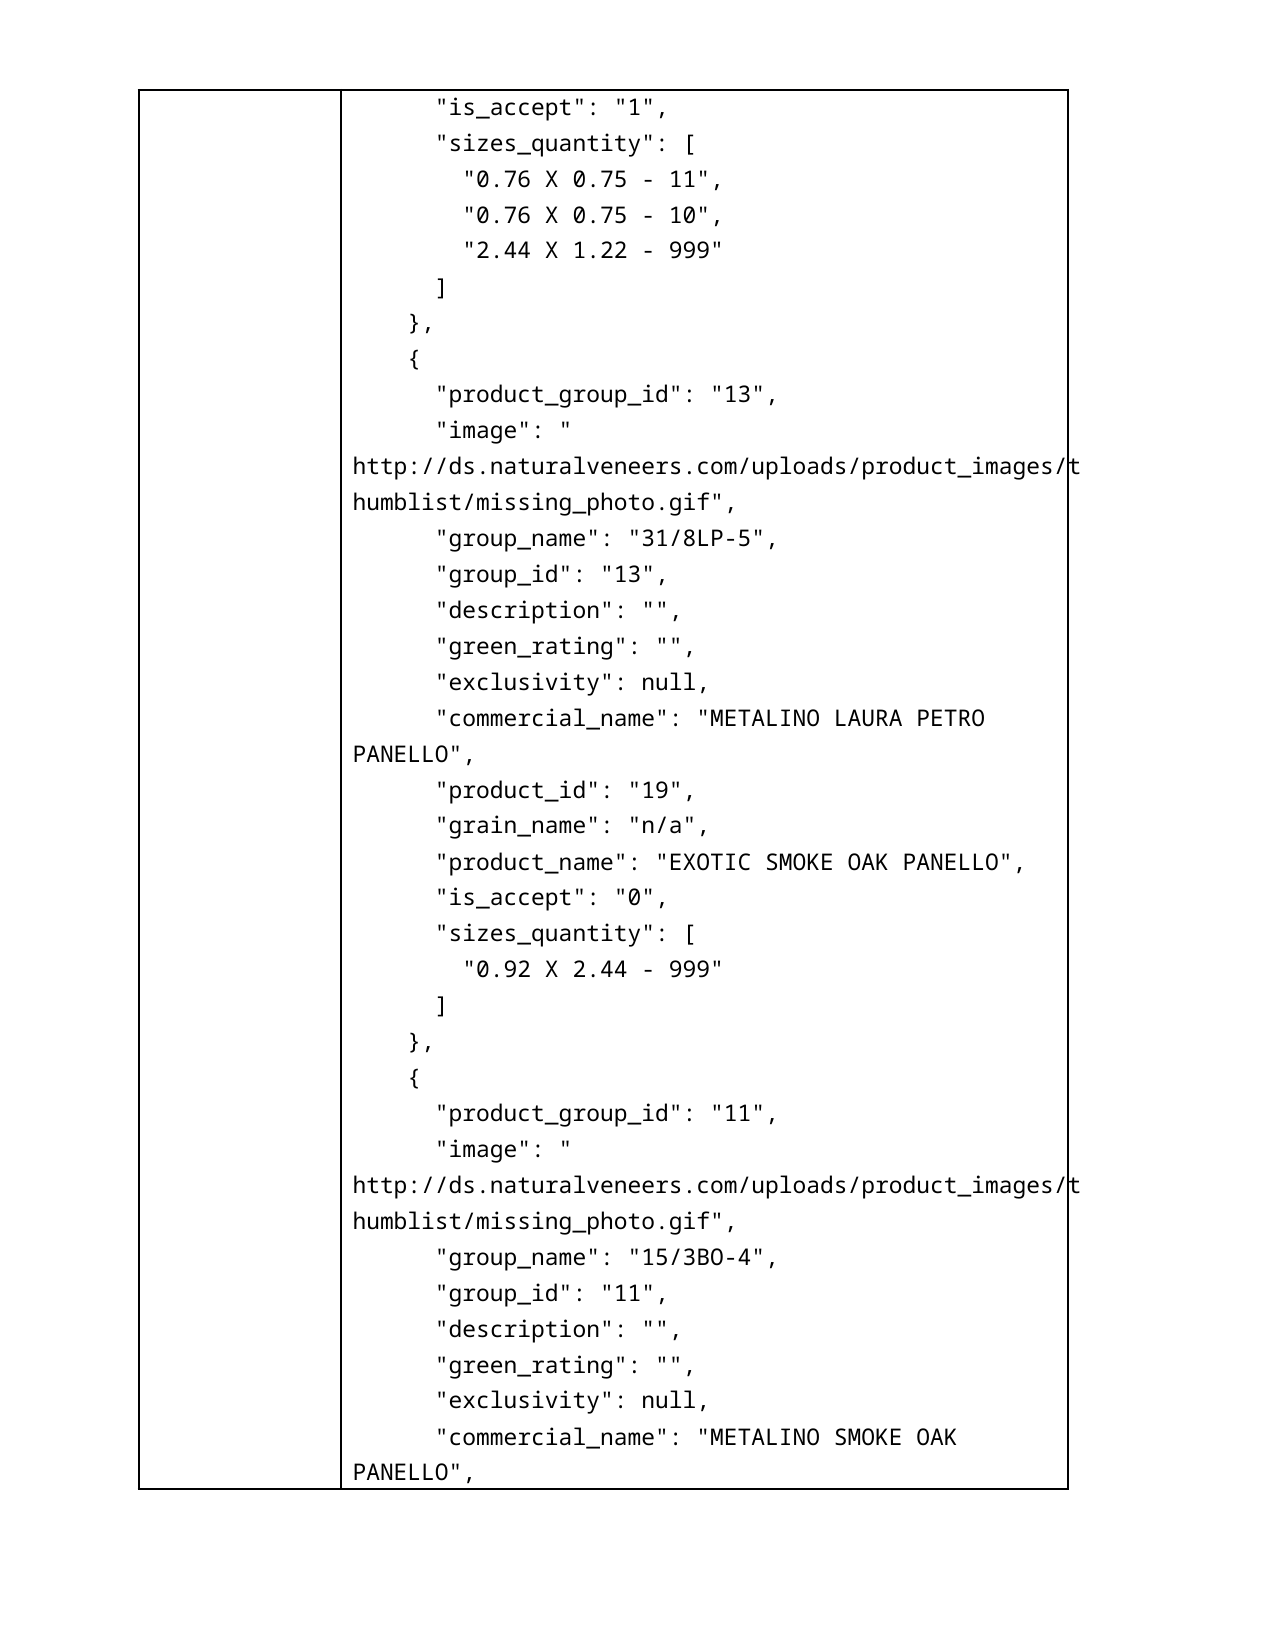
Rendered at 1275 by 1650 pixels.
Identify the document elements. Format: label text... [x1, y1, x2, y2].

table_cell sizes_quantity array in data containing size and availability quantity of group { "success": true, "data": [ { "product_group_id": "24", "image": "http://ds.naturalveneers.com/uploads/product_images/thumblist/0_91298800_1463653589.jpg", "group_name": "26/5EBO-1", "group_id": "24", "description": "", "green_rating": "", "exclusivity": null, "commercial_name": "EXOTIC SMOKE OAK PANELLO", "product_id": "25", "grain_name": "n/a", "product_name": "EXOTIC SMOKE OAK PANELLO", "is_accept": "1", "sizes_quantity": [ "0.76 X 0.75 - 11", "0.76 X 0.75 - 10", "2.44 X 1.22 - 999" ] }, { "product_group_id": "13", "image": " http://ds.naturalveneers.com/uploads/product_images/thumblist/missing_photo.gif", "group_name": "31/8LP-5", "group_id": "13", "description": "", "green_rating": "", "exclusivity": null, "commercial_name": "METALINO LAURA PETRO PANELLO", "product_id": "19", "grain_name": "n/a", "product_name": "EXOTIC SMOKE OAK PANELLO", "is_accept": "0", "sizes_quantity": [ "0.92 X 2.44 - 999" ] }, { "product_group_id": "11", "image": " http://ds.naturalveneers.com/uploads/product_images/thumblist/missing_photo.gif", "group_name": "15/3BO-4", "group_id": "11", "description": "", "green_rating": "", "exclusivity": null, "commercial_name": "METALINO SMOKE OAK PANELLO", "product_id": "18", "grain_name": "n/a", "product_name": "EXOTIC SMOKE OAK PANELLO", "is_accept": "0", "sizes_quantity": [ "1.22 X 2.44 - 999" ] } ], "start_index": 0, "page_size": 20, "response_code": 200 } [342, 91, 1067, 1488]
table_cell [140, 91, 340, 1488]
